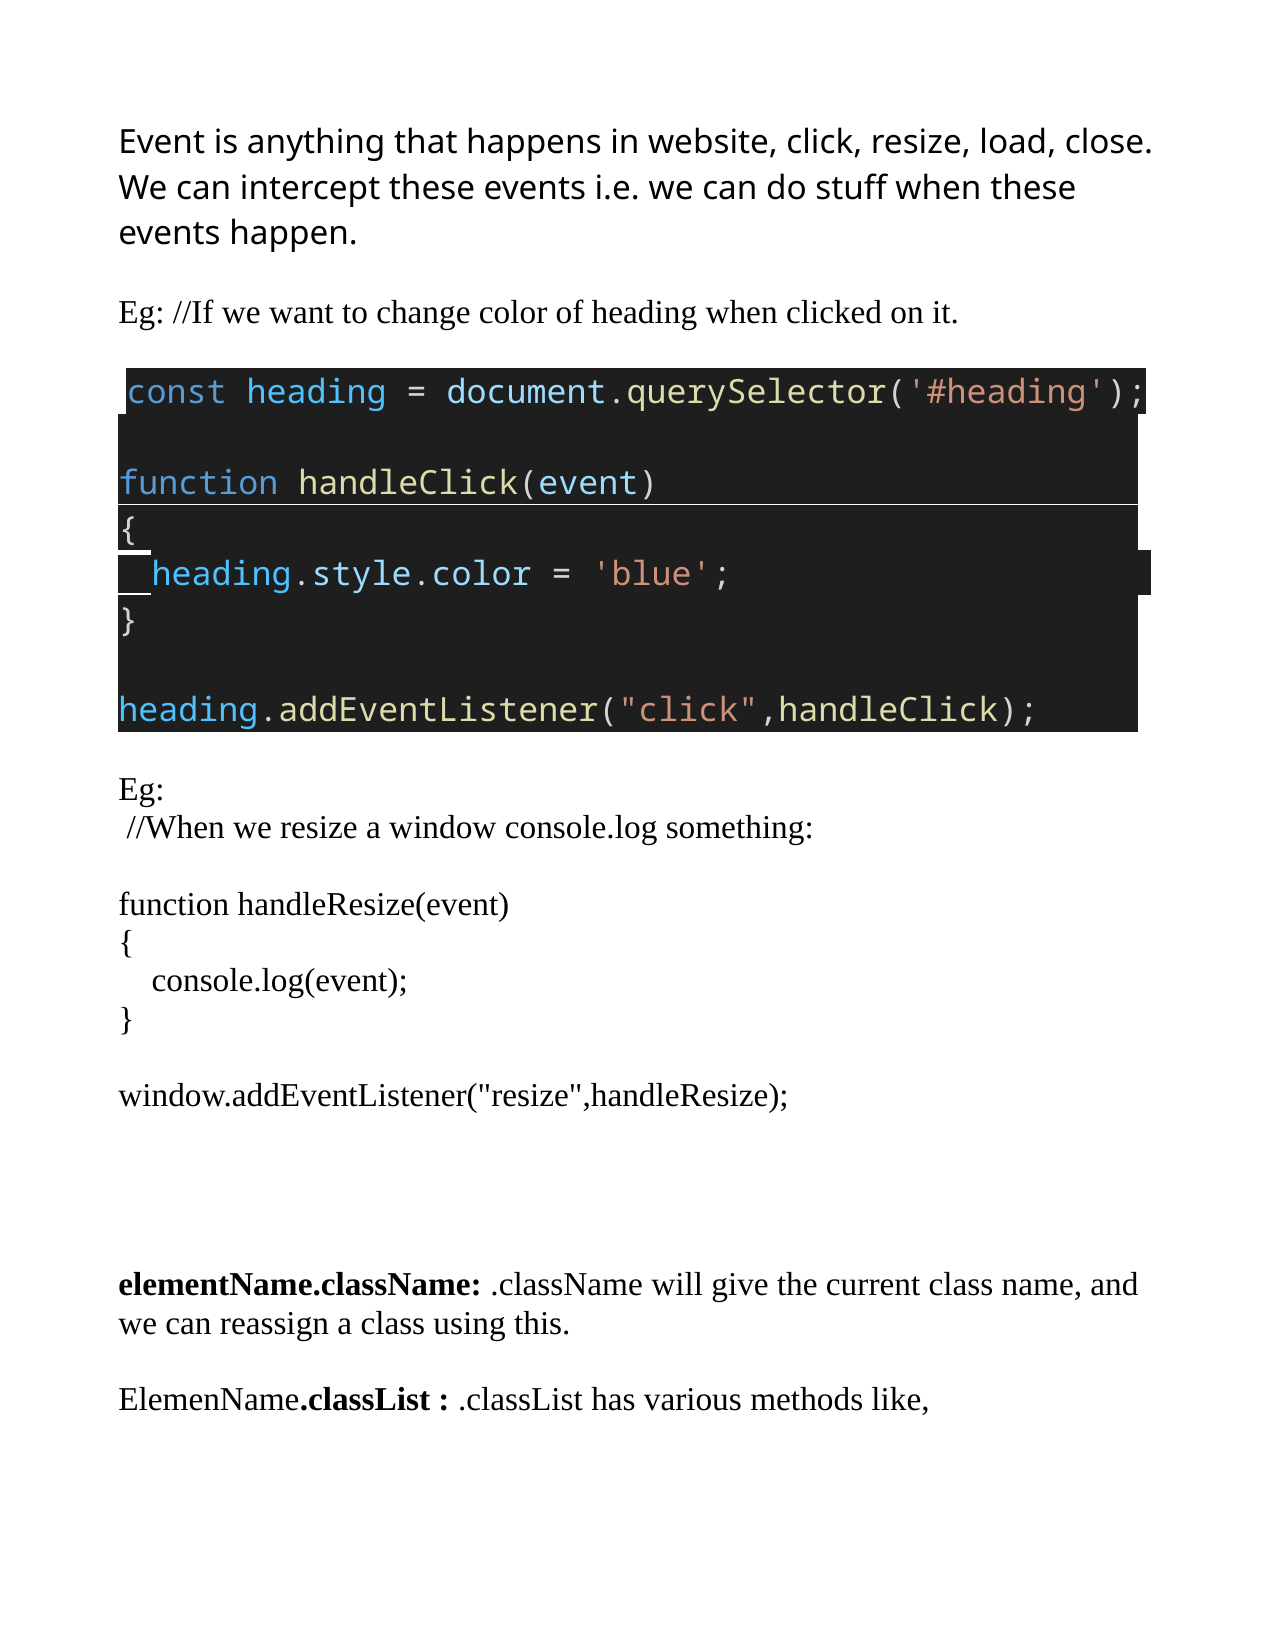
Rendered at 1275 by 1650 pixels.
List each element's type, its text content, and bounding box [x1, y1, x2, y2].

text } [118, 595, 1157, 641]
text { [118, 504, 1157, 550]
text Eg: //If we want to change color of heading when clicked on it. [118, 292, 1157, 331]
text window.addEventListener("resize",handleResize); [118, 1075, 1157, 1113]
text { [118, 922, 1157, 961]
text function handleResize(event) [118, 884, 1157, 922]
text Event is anything that happens in website, click, resize, load, close. We can intercept these events i.e. we can do stuff when these events happen. [118, 118, 1157, 254]
text //When we resize a window console.log something: [118, 808, 1157, 846]
text } [118, 999, 1157, 1037]
text heading.style.color = 'blue'; [118, 550, 1157, 595]
text function handleClick(event) [118, 459, 1157, 504]
text ElemenName.classList : .classList has various methods like, [118, 1379, 1157, 1417]
text elementName.className: .className will give the current class name, and we can reassign a class using this. [118, 1265, 1157, 1341]
text const heading = document.querySelector('#heading'); [118, 368, 1157, 414]
text Eg: [118, 769, 1157, 808]
text heading.addEventListener("click",handleClick); [118, 686, 1157, 732]
text console.log(event); [118, 961, 1157, 999]
